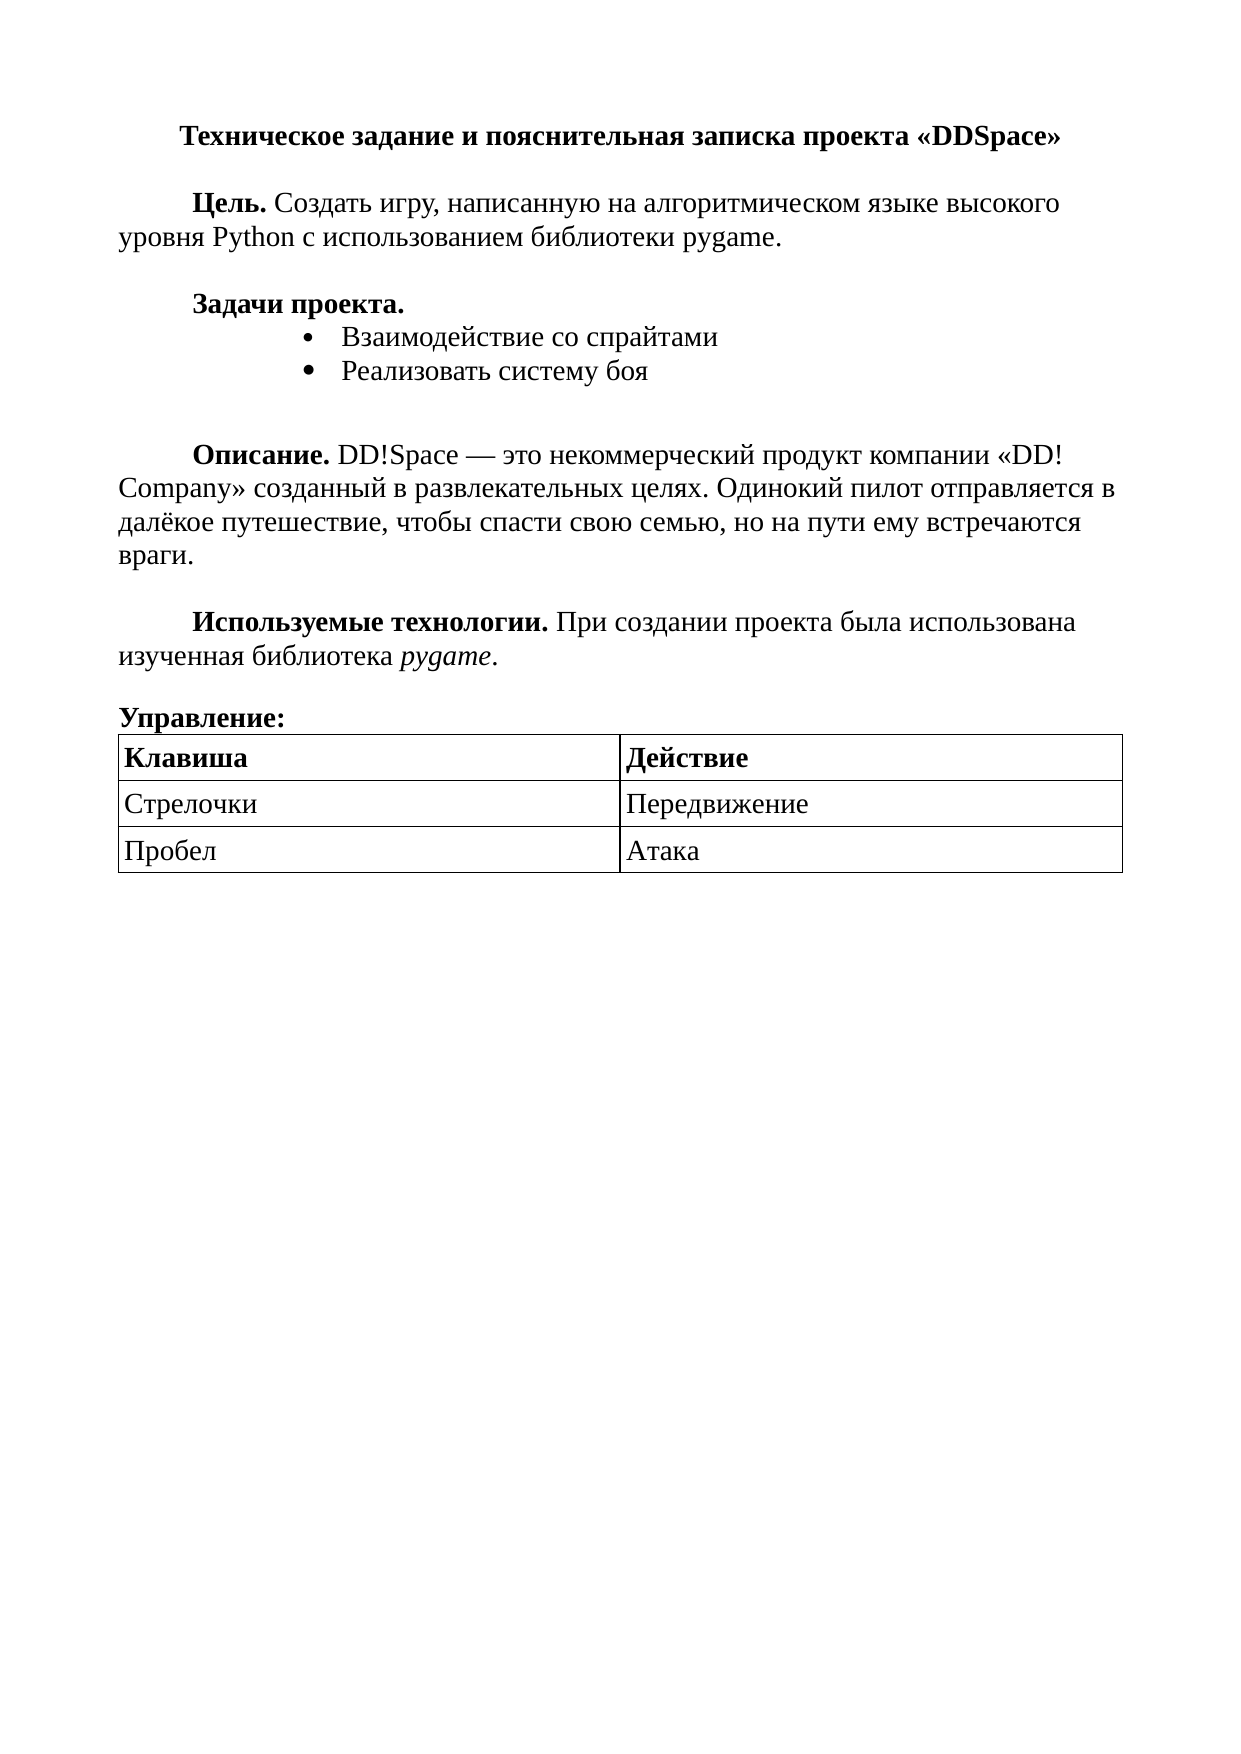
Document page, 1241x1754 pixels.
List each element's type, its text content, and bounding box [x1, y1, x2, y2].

list Взаимодействие со спрайтами [303, 319, 1122, 353]
table_header Действие [621, 735, 1122, 780]
list Реализовать систему боя [303, 353, 1122, 387]
text Техническое задание и пояснительная записка проекта «DDSpace» [118, 118, 1122, 152]
table_header Клавиша [119, 735, 619, 780]
table_cell Пробел [119, 827, 619, 872]
text Управление: [118, 700, 1122, 734]
text Описание. DD!Space — это некоммерческий продукт компании «DD!Company» созданный в развлекательных целях. Одинокий пилот отправляется в далёкое путешествие, чтобы спасти свою семью, но на пути ему встречаются враги. [118, 437, 1122, 571]
table_cell Атака [621, 827, 1122, 872]
table_cell Передвижение [621, 781, 1122, 826]
text Используемые технологии. При создании проекта была использована изученная библиотека pygame. [118, 604, 1122, 672]
text Задачи проекта. [118, 286, 1122, 319]
table_cell Стрелочки [119, 781, 619, 826]
text Цель. Создать игру, написанную на алгоритмическом языке высокого уровня Python с использованием библиотеки pygame. [118, 185, 1122, 252]
